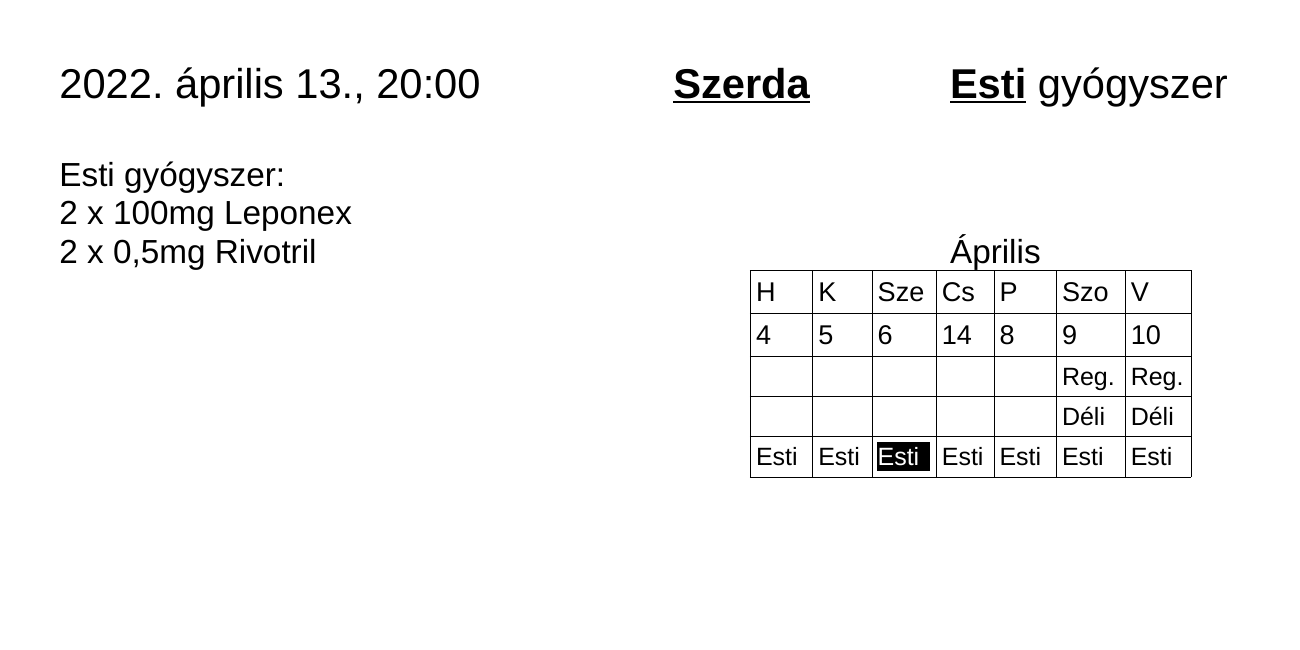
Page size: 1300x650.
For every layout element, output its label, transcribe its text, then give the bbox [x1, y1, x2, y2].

table_cell Esti [995, 437, 1056, 477]
table_header H [751, 271, 812, 313]
table_cell [995, 397, 1056, 436]
table_cell 12 [813, 314, 872, 356]
table_header P [995, 271, 1056, 313]
text 2 x 0,5mg Rivotril Április [59, 232, 1240, 270]
table_cell [995, 357, 1056, 396]
table_cell Esti [937, 437, 994, 477]
table_cell Déli [1126, 397, 1191, 436]
table_cell 13 [873, 314, 936, 356]
table_cell 11 [751, 314, 812, 356]
table_cell [873, 397, 936, 436]
table_header V [1126, 271, 1191, 313]
table_cell 14 [937, 314, 994, 356]
table_header Szo [1057, 271, 1125, 313]
table_cell [751, 397, 812, 436]
table_cell [937, 357, 994, 396]
text Esti gyógyszer: [59, 155, 1240, 193]
table_cell Reg. [1057, 357, 1125, 396]
table_cell 16 [1057, 314, 1125, 356]
table_cell 15 [995, 314, 1056, 356]
table_header Cs [937, 271, 994, 313]
table_header K [813, 271, 872, 313]
table_cell Esti [873, 437, 936, 477]
table_cell Esti [813, 437, 872, 477]
table_cell [873, 357, 936, 396]
table_header Sze [873, 271, 936, 313]
table_cell Déli [1057, 397, 1125, 436]
table_cell [751, 357, 812, 396]
text 2022. április 13., 20:00 Szerda Esti gyógyszer [59, 59, 1240, 107]
table_cell Esti [1057, 437, 1125, 477]
table_cell [813, 397, 872, 436]
table_cell Esti [1126, 437, 1191, 477]
table_cell [813, 357, 872, 396]
text 2 x 100mg Leponex [59, 193, 1240, 232]
table_cell 17 [1126, 314, 1191, 356]
table_cell Reg. [1126, 357, 1191, 396]
table_cell [937, 397, 994, 436]
table_cell Esti [751, 437, 812, 477]
